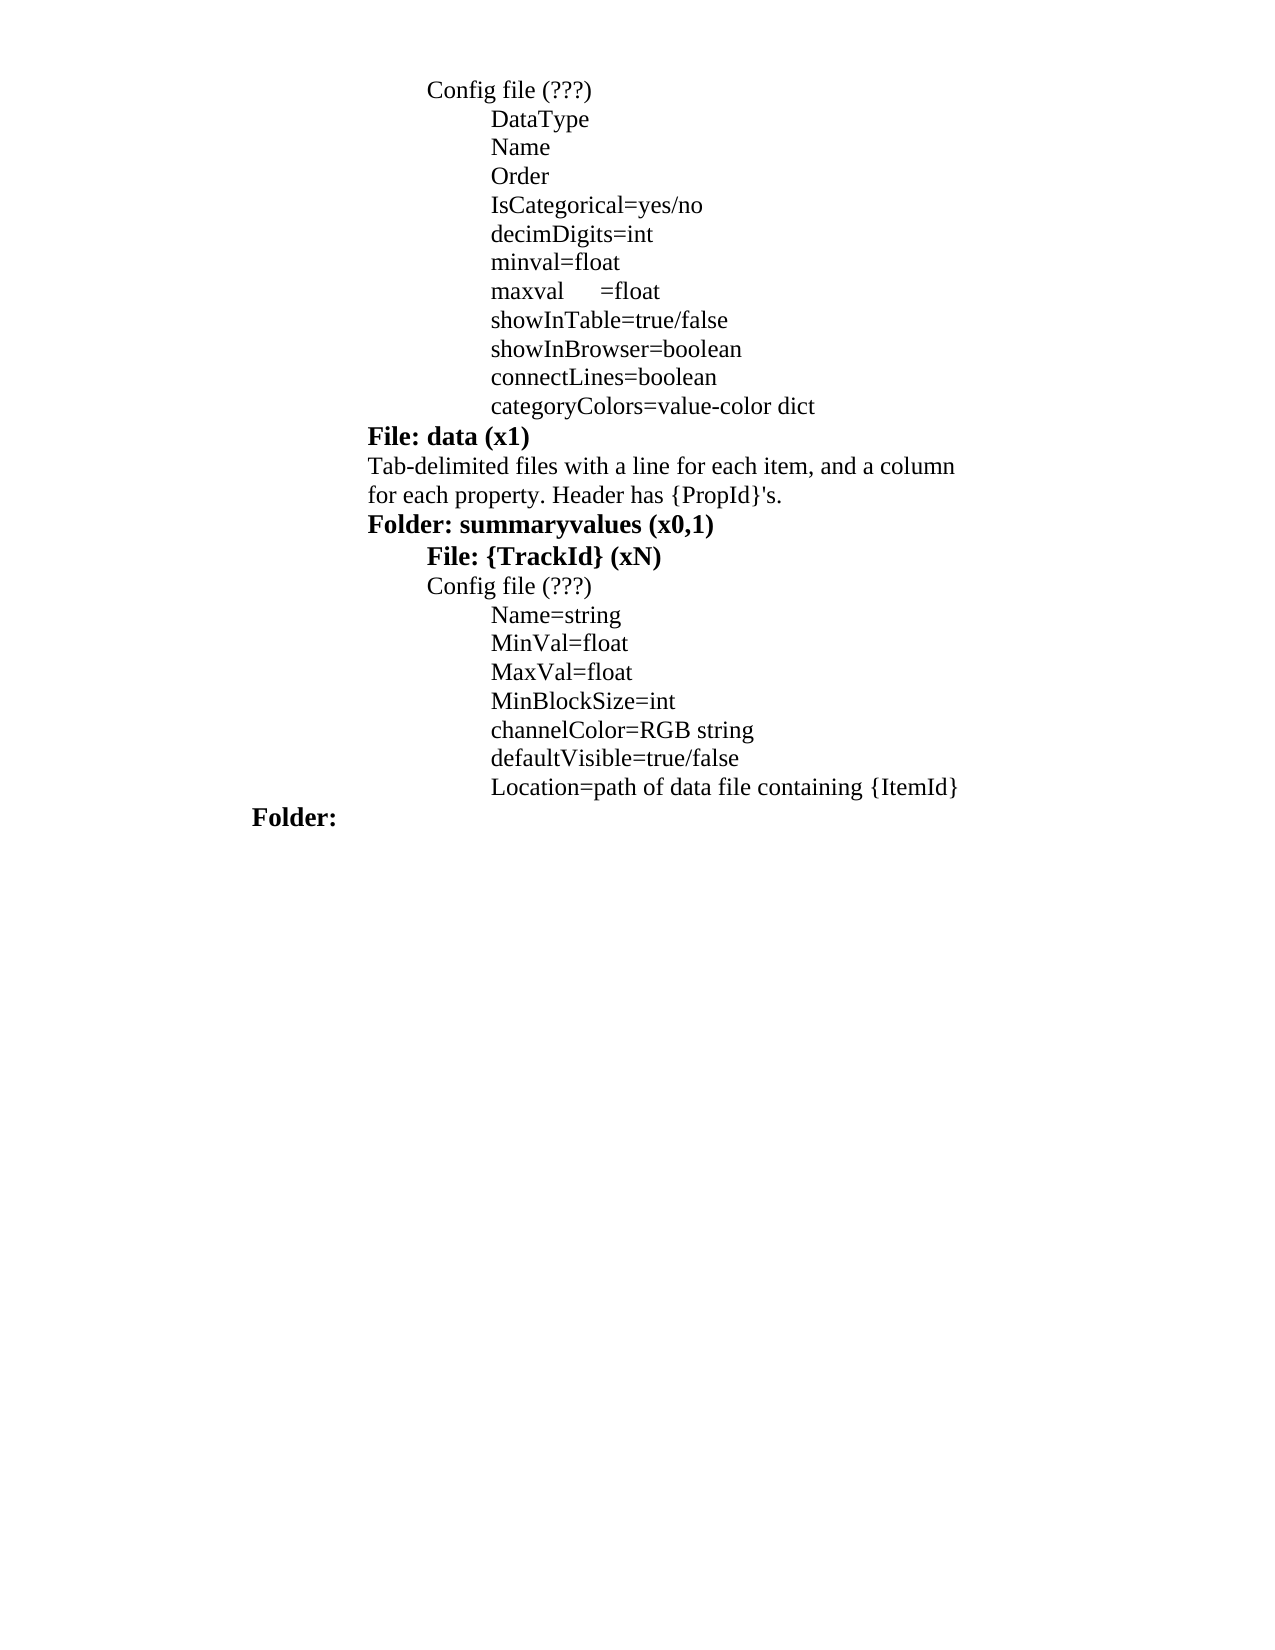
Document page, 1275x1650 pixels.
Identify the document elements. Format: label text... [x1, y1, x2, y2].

text defaultVisible=true/false [150, 743, 1125, 772]
text Config file (???) [150, 75, 1125, 104]
text File: data (x1) [150, 420, 1125, 451]
text minval=float [150, 247, 1125, 276]
text MaxVal=float [150, 657, 1125, 686]
text File: {TrackId} (xN) [150, 540, 1125, 571]
text showInTable=true/false [150, 305, 1125, 334]
text connectLines=boolean [150, 362, 1125, 391]
text Tab-delimited files with a line for each item, and a column [150, 451, 1125, 480]
text Config file (???) [150, 571, 1125, 600]
text MinBlockSize=int [150, 686, 1125, 715]
text MinVal=float [150, 628, 1125, 657]
text Location=path of data file containing {ItemId} [150, 772, 1125, 801]
text Name [150, 132, 1125, 161]
text Folder: [150, 801, 1125, 832]
text channelColor=RGB string [150, 715, 1125, 743]
text categoryColors=value-color dict [150, 391, 1125, 420]
text Name=string [150, 600, 1125, 628]
text maxval =float [150, 276, 1125, 305]
text DataType [150, 104, 1125, 132]
text decimDigits=int [150, 219, 1125, 247]
text for each property. Header has {PropId}'s. [150, 480, 1125, 509]
text showInBrowser=boolean [150, 334, 1125, 362]
text Order [150, 161, 1125, 190]
text Folder: summaryvalues (x0,1) [150, 509, 1125, 540]
text IsCategorical=yes/no [150, 190, 1125, 219]
